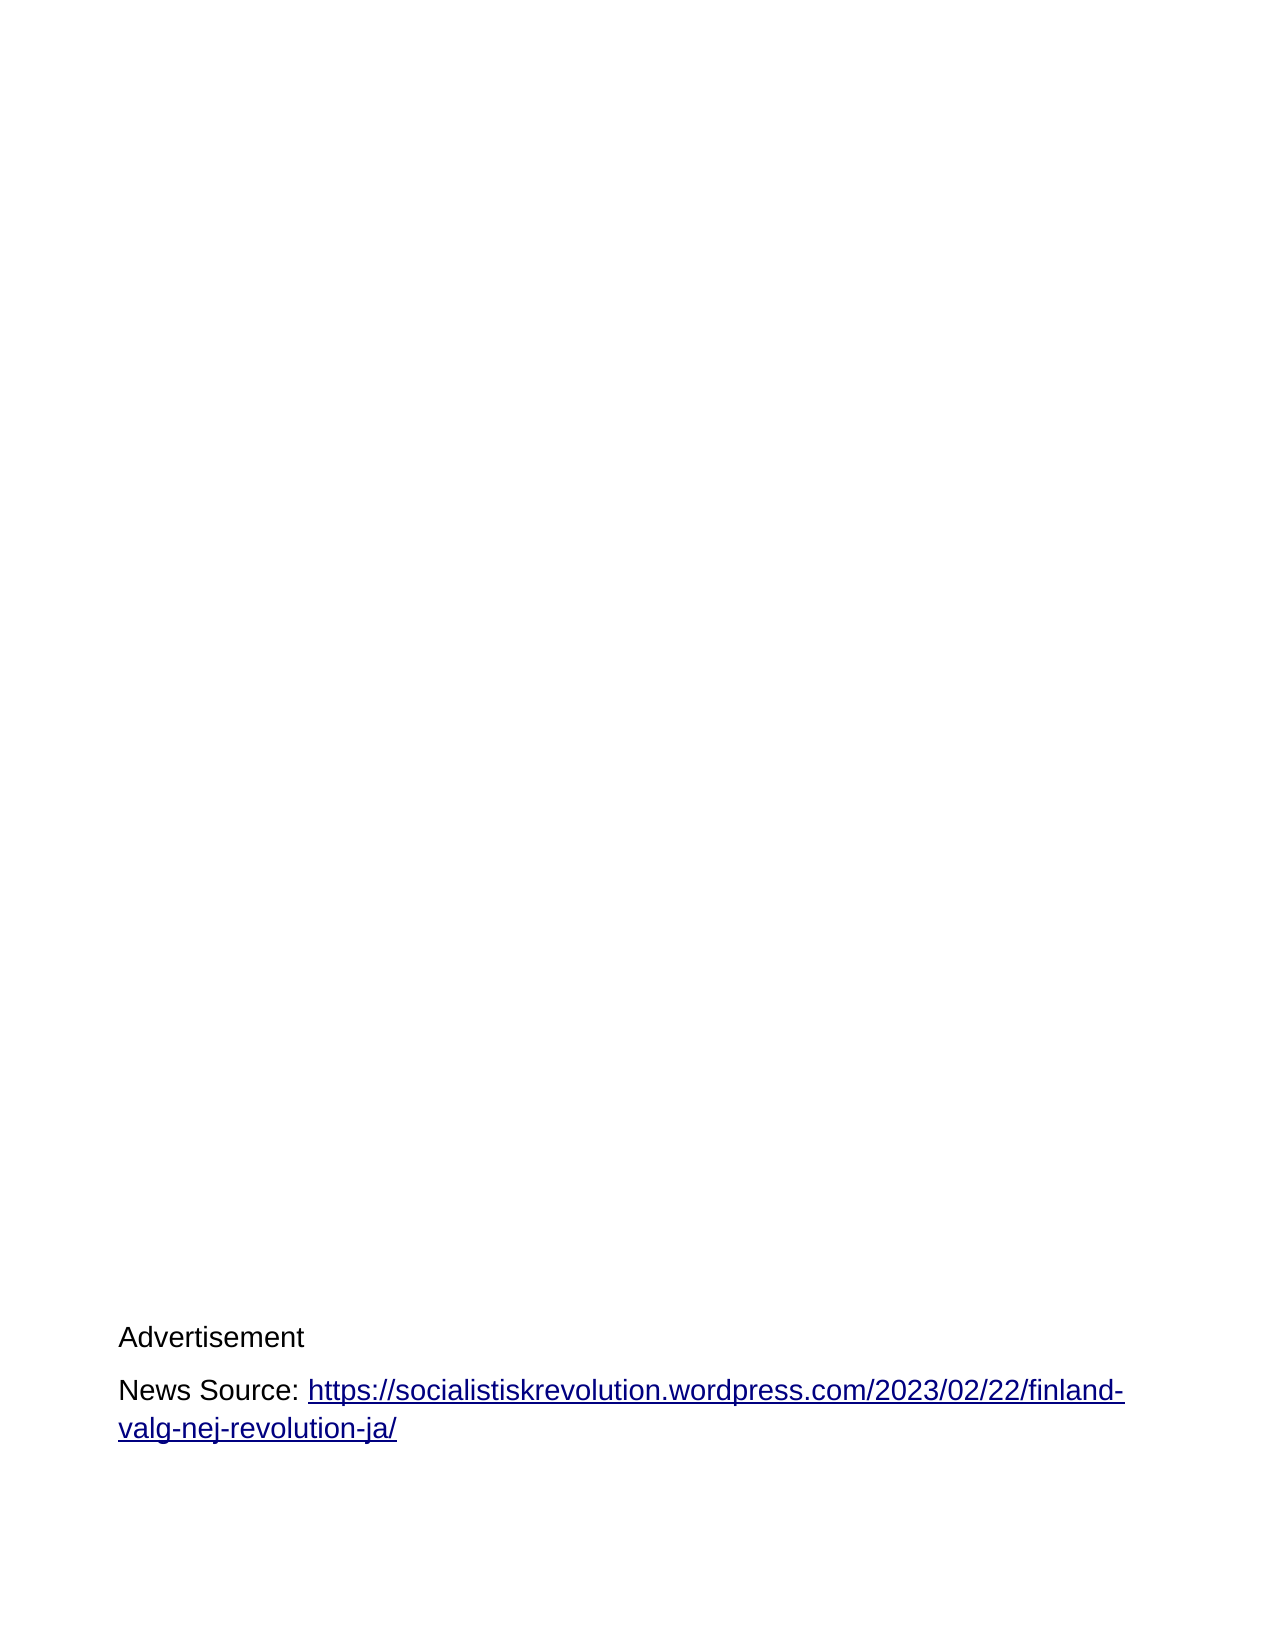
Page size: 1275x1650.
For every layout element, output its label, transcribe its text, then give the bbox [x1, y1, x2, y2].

text Advertisement [118, 118, 1157, 1353]
text News Source: https://socialistiskrevolution.wordpress.com/2023/02/22/finland-valg-nej-revolution-ja/ [118, 1373, 1157, 1445]
